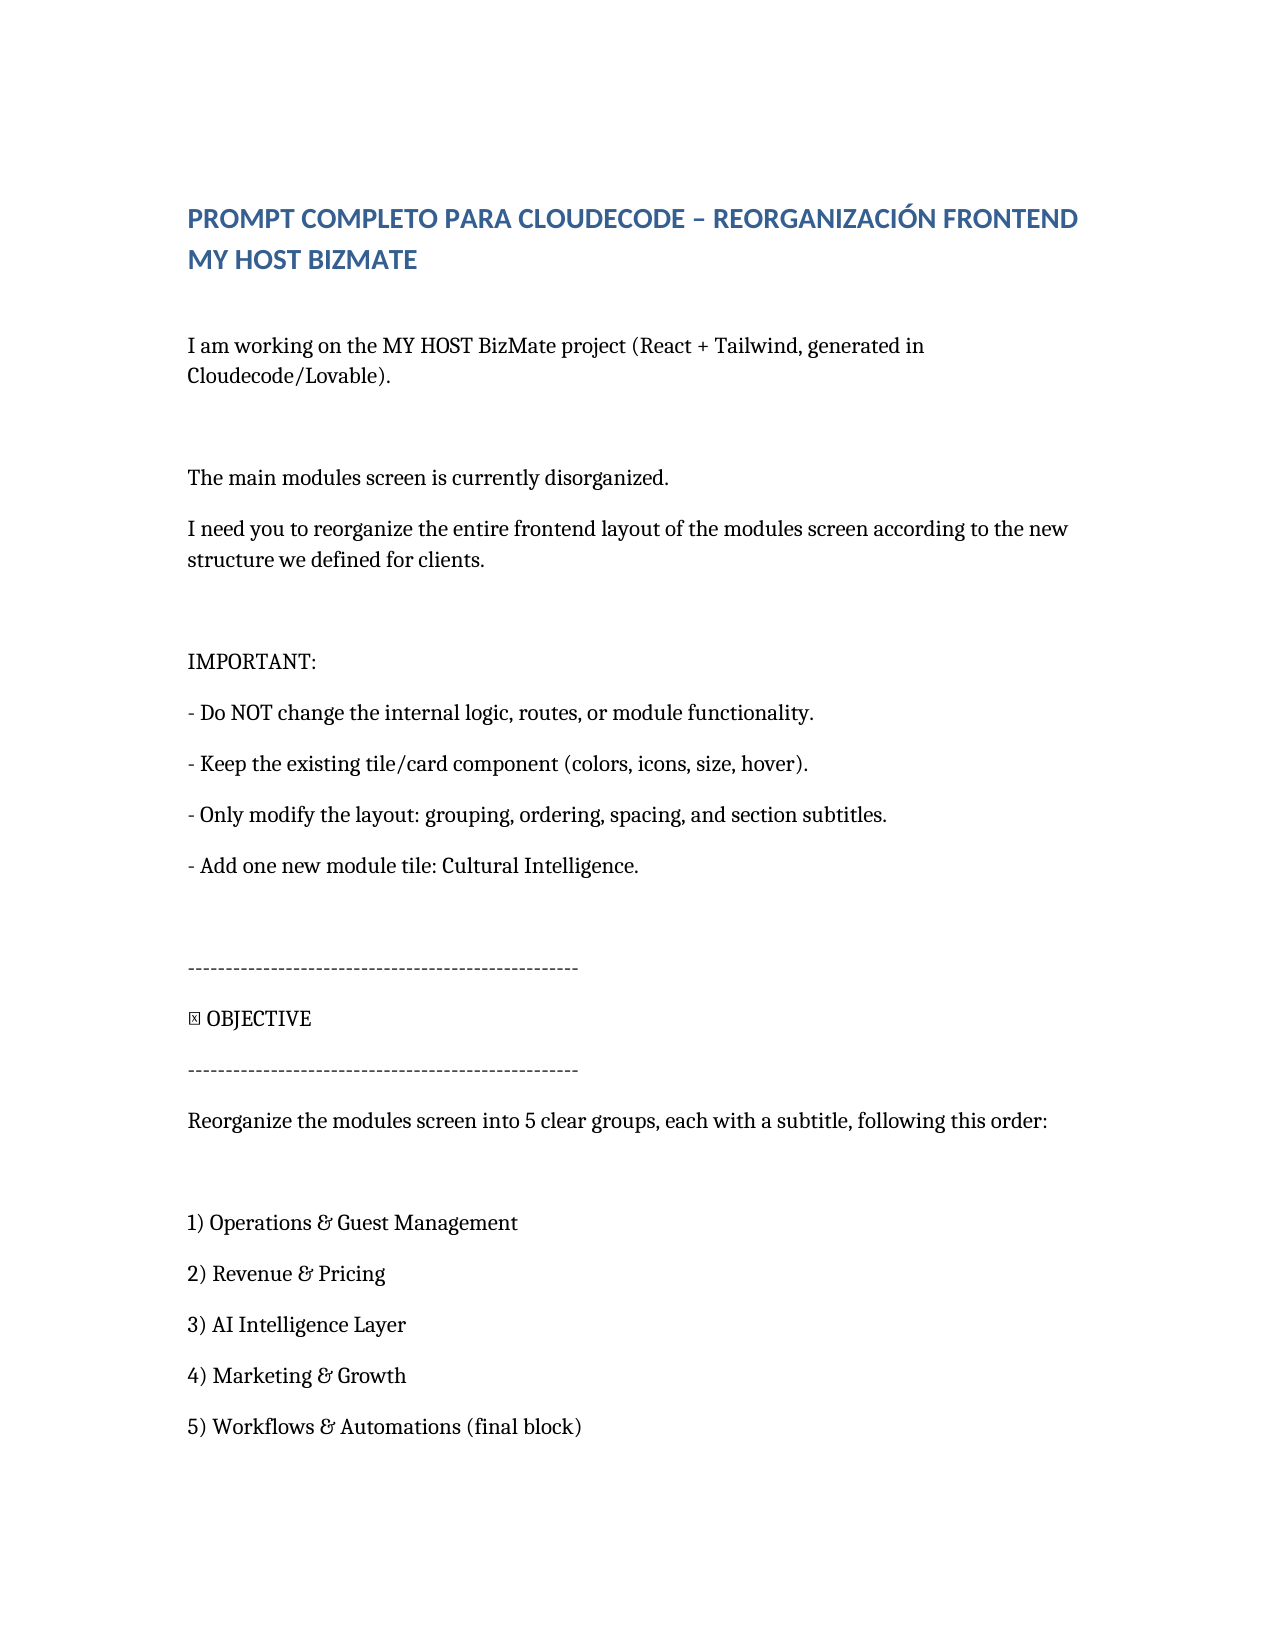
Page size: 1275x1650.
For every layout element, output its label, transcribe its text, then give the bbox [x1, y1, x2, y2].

text 1) Operations & Guest Management [187, 1210, 1087, 1236]
text ---------------------------------------------------- [187, 1057, 1087, 1083]
text 2) Revenue & Pricing [187, 1261, 1087, 1287]
text - Do NOT change the internal logic, routes, or module functionality. [187, 699, 1087, 726]
text IMPORTANT: [187, 648, 1087, 675]
text ---------------------------------------------------- [187, 955, 1087, 981]
text I am working on the MY HOST BizMate project (React + Tailwind, generated in Cloudecode/Lovable). [187, 333, 1087, 389]
text - Only modify the layout: grouping, ordering, spacing, and section subtitles. [187, 802, 1087, 828]
text 3) AI Intelligence Layer [187, 1312, 1087, 1338]
text - Keep the existing tile/card component (colors, icons, size, hover). [187, 751, 1087, 777]
text 🎯 OBJECTIVE [187, 1006, 1087, 1032]
text 4) Marketing & Growth [187, 1363, 1087, 1389]
text Reorganize the modules screen into 5 clear groups, each with a subtitle, following this order: [187, 1108, 1087, 1134]
text 5) Workflows & Automations (final block) [187, 1414, 1087, 1441]
text The main modules screen is currently disorganized. [187, 465, 1087, 492]
text I need you to reorganize the entire frontend layout of the modules screen according to the new structure we defined for clients. [187, 516, 1087, 573]
text - Add one new module tile: Cultural Intelligence. [187, 853, 1087, 879]
subtitle PROMPT COMPLETO PARA CLOUDECODE – REORGANIZACIÓN FRONTEND MY HOST BIZMATE [187, 200, 1087, 277]
